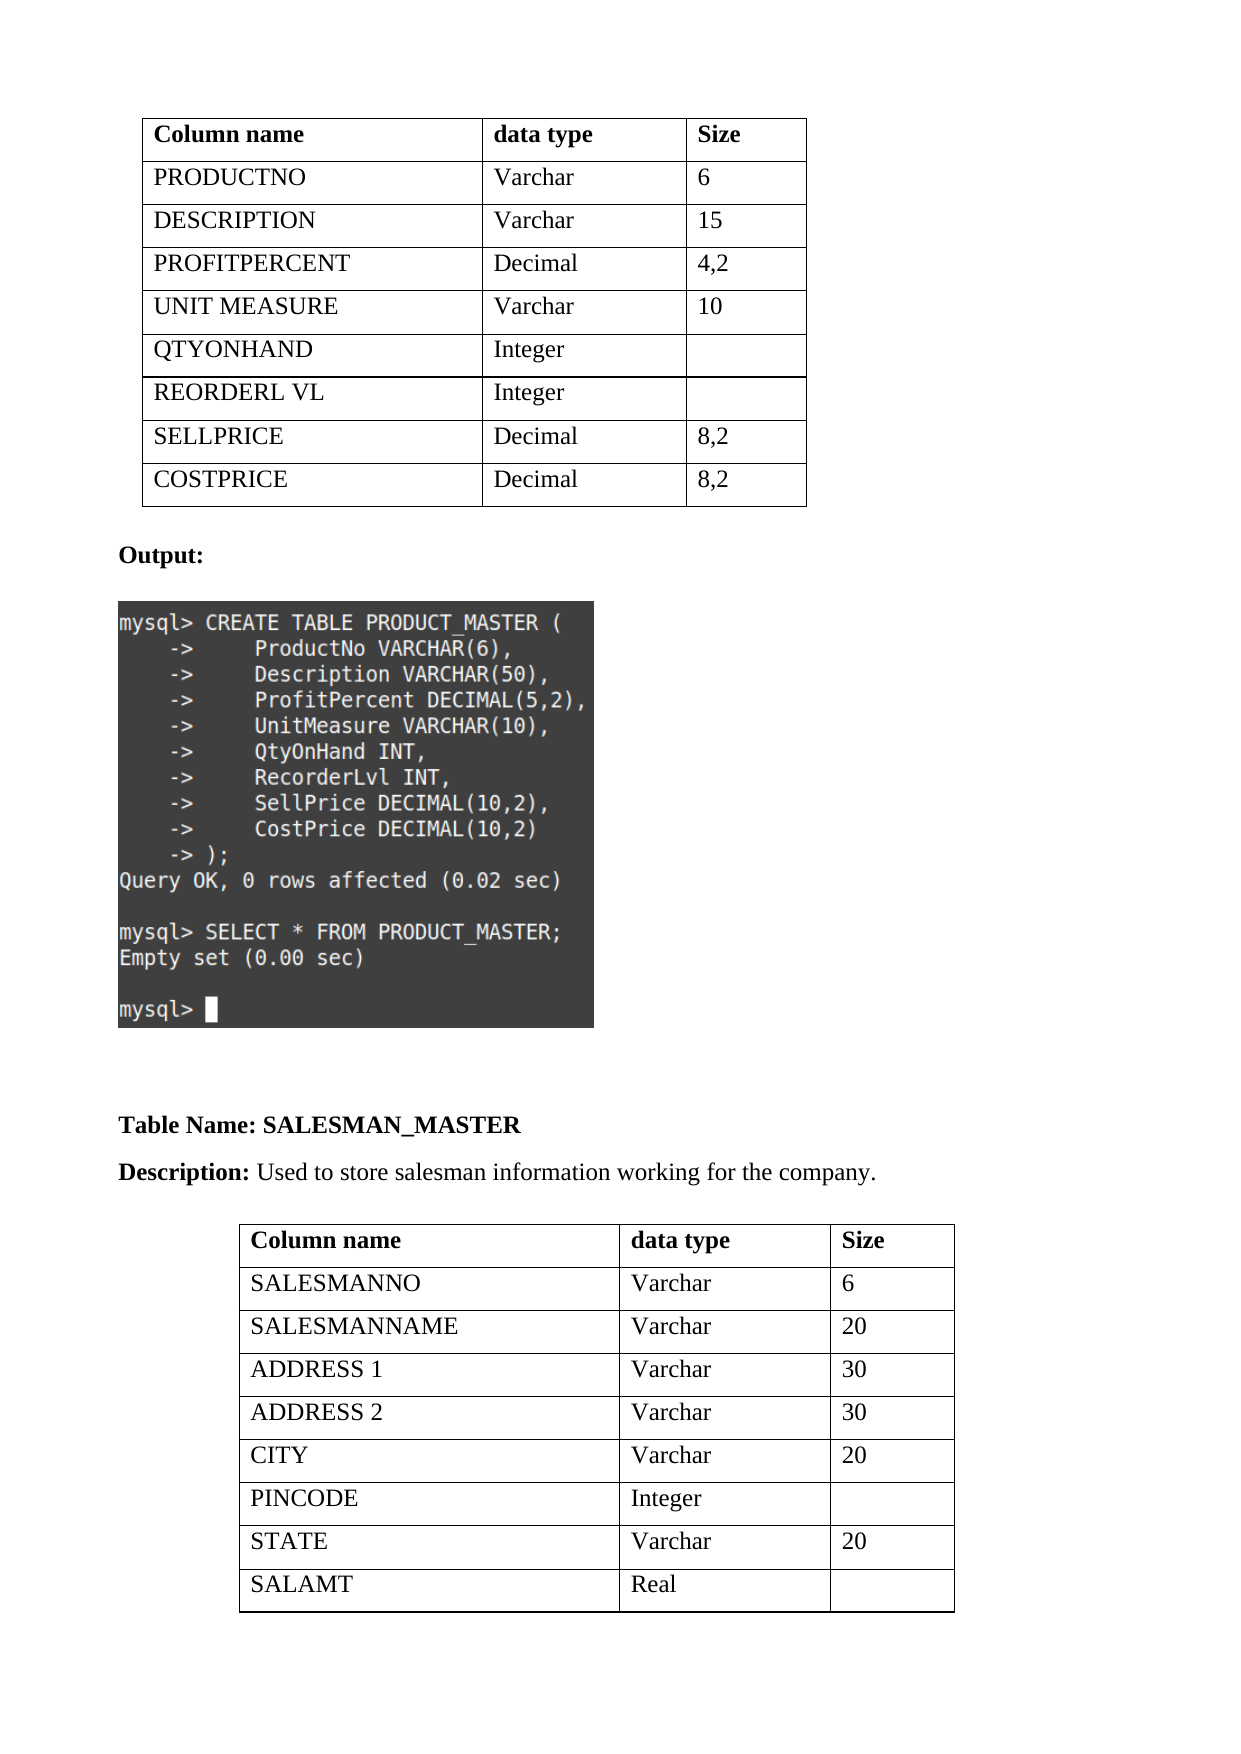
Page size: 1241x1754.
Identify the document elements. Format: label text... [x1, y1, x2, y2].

table_cell Integer [620, 1483, 830, 1525]
table_header Size [687, 119, 806, 161]
table_cell 6 [687, 162, 806, 204]
text Output: [118, 540, 1122, 568]
table_cell PRODUCTNO [143, 162, 482, 204]
table_cell COSTPRICE [143, 464, 482, 506]
table_cell DESCRIPTION [143, 205, 482, 247]
table_cell Varchar [620, 1440, 830, 1482]
table_cell 20 [831, 1311, 954, 1353]
table_cell Varchar [620, 1354, 830, 1396]
table_header Column name [143, 119, 482, 161]
table_cell 30 [831, 1354, 954, 1396]
table_cell [831, 1570, 954, 1611]
table_cell REORDERL VL [143, 378, 482, 420]
picture [118, 601, 594, 1028]
table_cell Integer [483, 378, 686, 420]
table_cell PINCODE [240, 1483, 619, 1525]
table_cell Varchar [620, 1268, 830, 1310]
table_cell UNIT MEASURE [143, 291, 482, 333]
table_cell Varchar [620, 1311, 830, 1353]
table_cell 20 [831, 1440, 954, 1482]
table_cell PROFITPERCENT [143, 248, 482, 290]
text Description: Used to store salesman information working for the company. [118, 1157, 1122, 1186]
table_cell Real [620, 1570, 830, 1611]
table_cell [687, 378, 806, 420]
table_cell SALESMANNAME [240, 1311, 619, 1353]
table_header Column name [240, 1225, 619, 1267]
table_cell STATE [240, 1526, 619, 1568]
table_cell 4,2 [687, 248, 806, 290]
table_cell 8,2 [687, 464, 806, 506]
table_cell 10 [687, 291, 806, 333]
table_cell 20 [831, 1526, 954, 1568]
table_cell QTYONHAND [143, 335, 482, 376]
table_cell Integer [483, 335, 686, 376]
subtitle Table Name: SALESMAN_MASTER [118, 1111, 1122, 1139]
table_cell ADDRESS 2 [240, 1397, 619, 1439]
table_cell Varchar [620, 1397, 830, 1439]
table_cell SELLPRICE [143, 421, 482, 463]
table_cell Decimal [483, 464, 686, 506]
table_cell 15 [687, 205, 806, 247]
table_cell SALESMANNO [240, 1268, 619, 1310]
table_cell [687, 335, 806, 376]
table_cell 6 [831, 1268, 954, 1310]
table_cell SALAMT [240, 1570, 619, 1611]
table_cell Varchar [483, 291, 686, 333]
table_cell Varchar [483, 205, 686, 247]
table_cell Decimal [483, 421, 686, 463]
table_header data type [483, 119, 686, 161]
table_cell Decimal [483, 248, 686, 290]
table_cell Varchar [620, 1526, 830, 1568]
table_cell 30 [831, 1397, 954, 1439]
table_header Size [831, 1225, 954, 1267]
table_cell 8,2 [687, 421, 806, 463]
table_cell Varchar [483, 162, 686, 204]
table_header data type [620, 1225, 830, 1267]
table_cell ADDRESS 1 [240, 1354, 619, 1396]
table_cell [831, 1483, 954, 1525]
table_cell CITY [240, 1440, 619, 1482]
